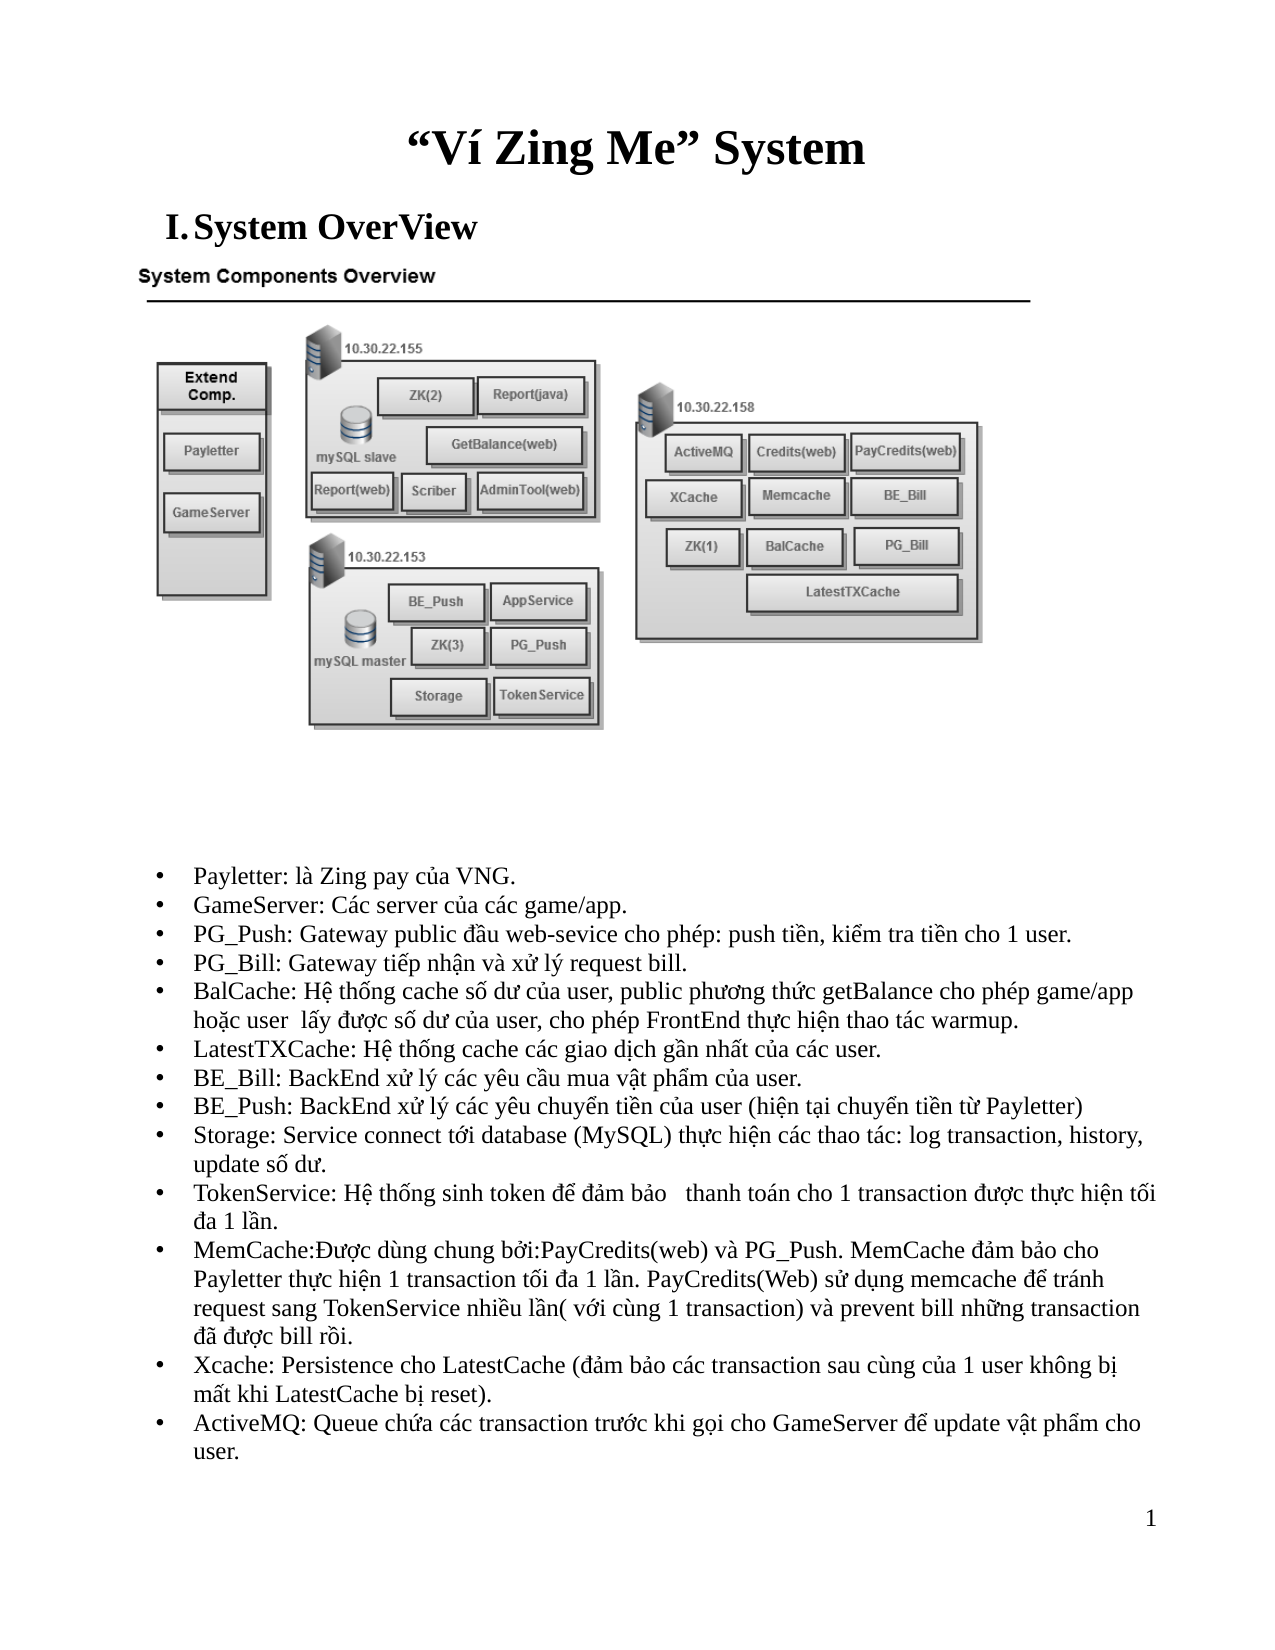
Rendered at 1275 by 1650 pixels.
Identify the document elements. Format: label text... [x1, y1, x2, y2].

list Xcache: Persistence cho LatestCache (đảm bảo các transaction sau cùng của 1 user không bị mất khi LatestCache bị reset). [156, 1350, 1157, 1408]
list BE_Bill: BackEnd xử lý các yêu cầu mua vật phẩm của user. [156, 1063, 1157, 1091]
list MemCache:Được dùng chung bởi:PayCredits(web) và PG_Push. MemCache đảm bảo cho Payletter thực hiện 1 transaction tối đa 1 lần. PayCredits(Web) sử dụng memcache để tránh request sang TokenService nhiều lần( với cùng 1 transaction) và prevent bill những transaction đã được bill rồi. [156, 1235, 1157, 1350]
list TokenService: Hệ thống sinh token để đảm bảo thanh toán cho 1 transaction được thực hiện tối đa 1 lần. [156, 1178, 1157, 1235]
list System OverView [156, 204, 1157, 247]
list PG_Bill: Gateway tiếp nhận và xử lý request bill. [156, 948, 1157, 976]
list BE_Push: BackEnd xử lý các yêu chuyển tiền của user (hiện tại chuyển tiền từ Payletter) [156, 1091, 1157, 1120]
text “Ví Zing Me” System [118, 118, 1157, 176]
list BalCache: Hệ thống cache số dư của user, public phương thức getBalance cho phép game/app hoặc user lấy được số dư của user, cho phép FrontEnd thực hiện thao tác warmup. [156, 976, 1157, 1034]
list GameServer: Các server của các game/app. [156, 890, 1157, 919]
picture [136, 247, 1139, 833]
list Payletter: là Zing pay của VNG. [156, 861, 1157, 890]
list PG_Push: Gateway public đầu web-sevice cho phép: push tiền, kiểm tra tiền cho 1 user. [156, 919, 1157, 948]
list ActiveMQ: Queue chứa các transaction trước khi gọi cho GameServer để update vật phẩm cho user. [156, 1408, 1157, 1465]
list Storage: Service connect tới database (MySQL) thực hiện các thao tác: log transaction, history, update số dư. [156, 1120, 1157, 1178]
list LatestTXCache: Hệ thống cache các giao dịch gần nhất của các user. [156, 1034, 1157, 1063]
